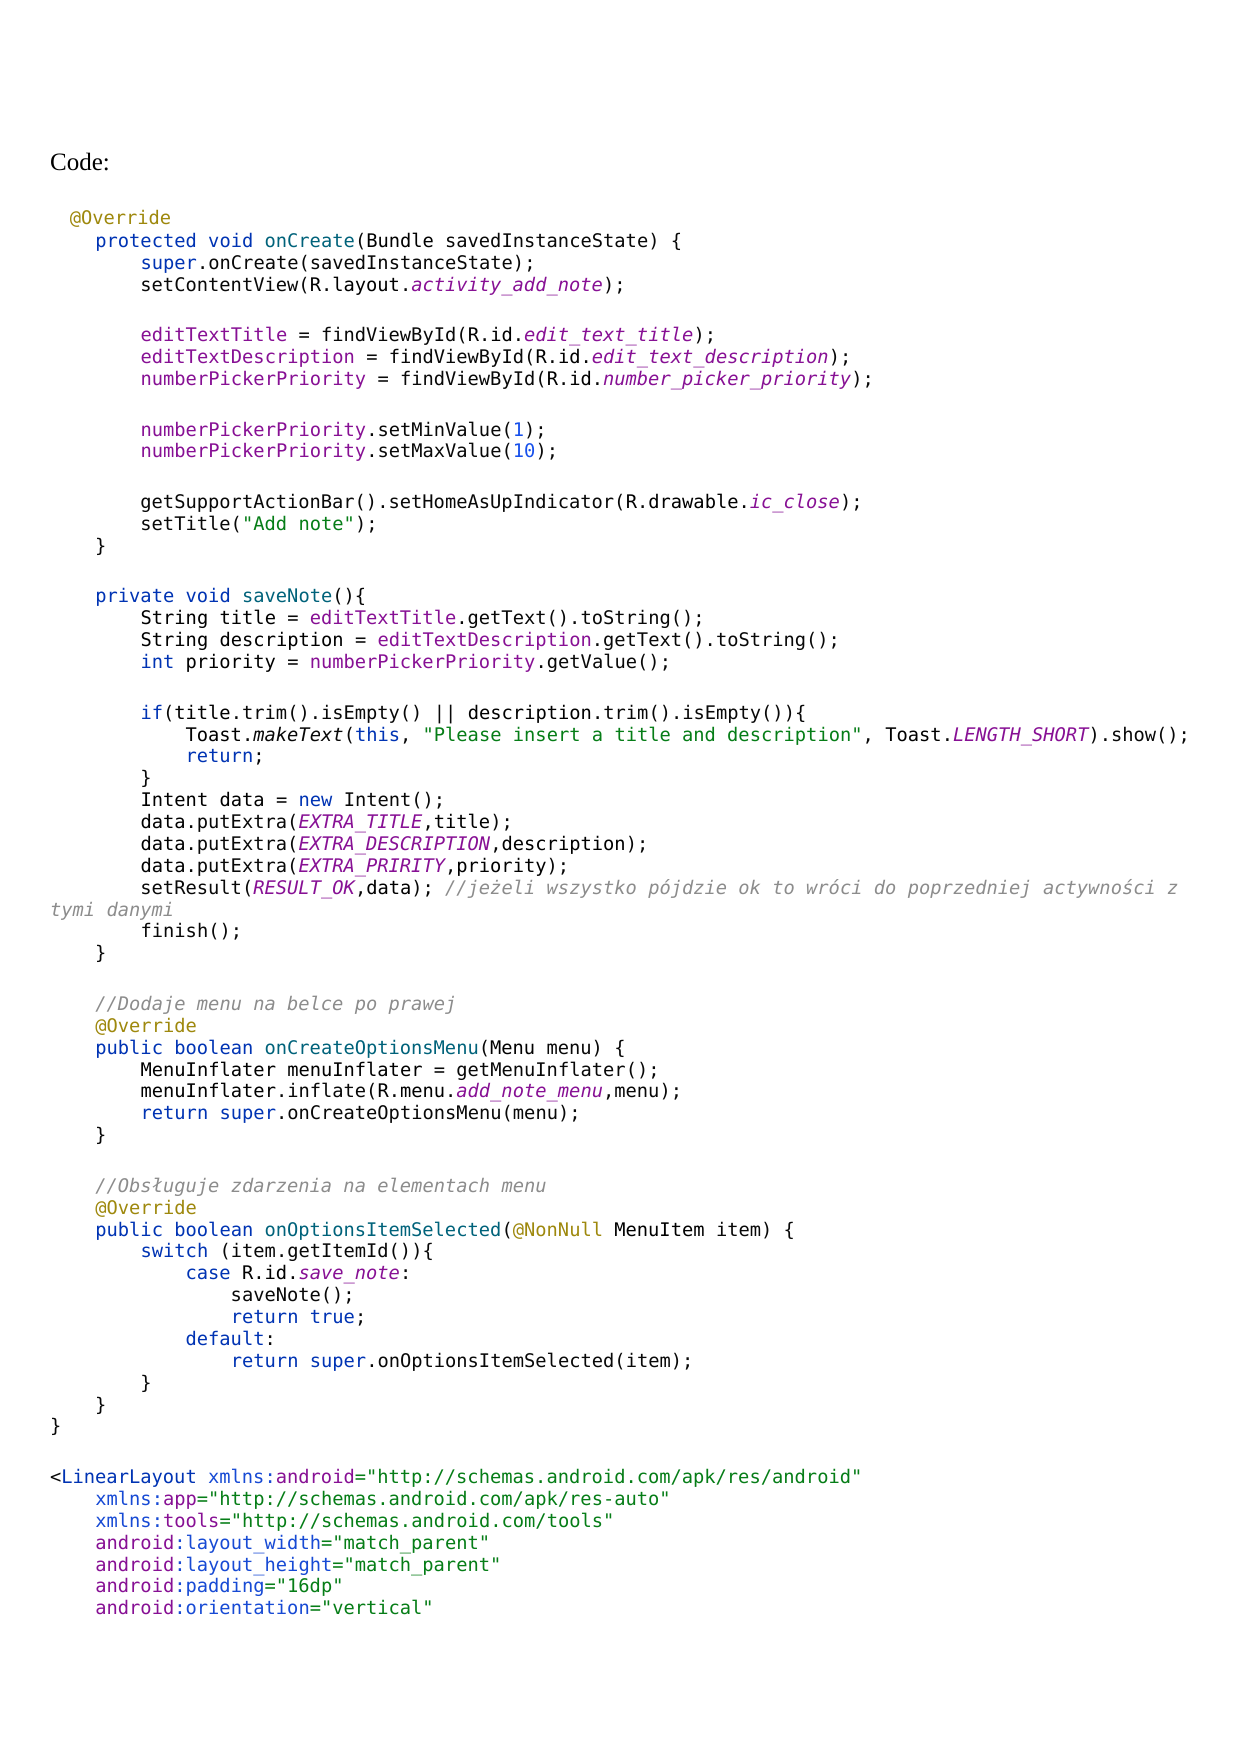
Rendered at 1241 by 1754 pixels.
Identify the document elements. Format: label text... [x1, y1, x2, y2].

text <LinearLayout xmlns:android="http://schemas.android.com/apk/res/android" xmlns:app="http://schemas.android.com/apk/res-auto" xmlns:tools="http://schemas.android.com/tools" android:layout_width="match_parent" android:layout_height="match_parent" android:padding="16dp" android:orientation="vertical" [50, 1466, 1193, 1619]
text Code: [50, 147, 1193, 176]
text @Override protected void onCreate(Bundle savedInstanceState) { super.onCreate(savedInstanceState); setContentView(R.layout.activity_add_note); editTextTitle = findViewById(R.id.edit_text_title); editTextDescription = findViewById(R.id.edit_text_description); numberPickerPriority = findViewById(R.id.number_picker_priority); numberPickerPriority.setMinValue(1); numberPickerPriority.setMaxValue(10); getSupportActionBar().setHomeAsUpIndicator(R.drawable.ic_close); setTitle("Add note"); } private void saveNote(){ String title = editTextTitle.getText().toString(); String description = editTextDescription.getText().toString(); int priority = numberPickerPriority.getValue(); if(title.trim().isEmpty() || description.trim().isEmpty()){ Toast.makeText(this, "Please insert a title and description", Toast.LENGTH_SHORT).show(); return; } Intent data = new Intent(); data.putExtra(EXTRA_TITLE,title); data.putExtra(EXTRA_DESCRIPTION,description); data.putExtra(EXTRA_PRIRITY,priority); setResult(RESULT_OK,data); //jeżeli wszystko pójdzie ok to wróci do poprzedniej actywności z tymi danymi finish(); } //Dodaje menu na belce po prawej @Override public boolean onCreateOptionsMenu(Menu menu) { MenuInflater menuInflater = getMenuInflater(); menuInflater.inflate(R.menu.add_note_menu,menu); return super.onCreateOptionsMenu(menu); } //Obsługuje zdarzenia na elementach menu @Override public boolean onOptionsItemSelected(@NonNull MenuItem item) { switch (item.getItemId()){ case R.id.save_note: saveNote(); return true; default: return super.onOptionsItemSelected(item); } } } [50, 204, 1193, 1437]
